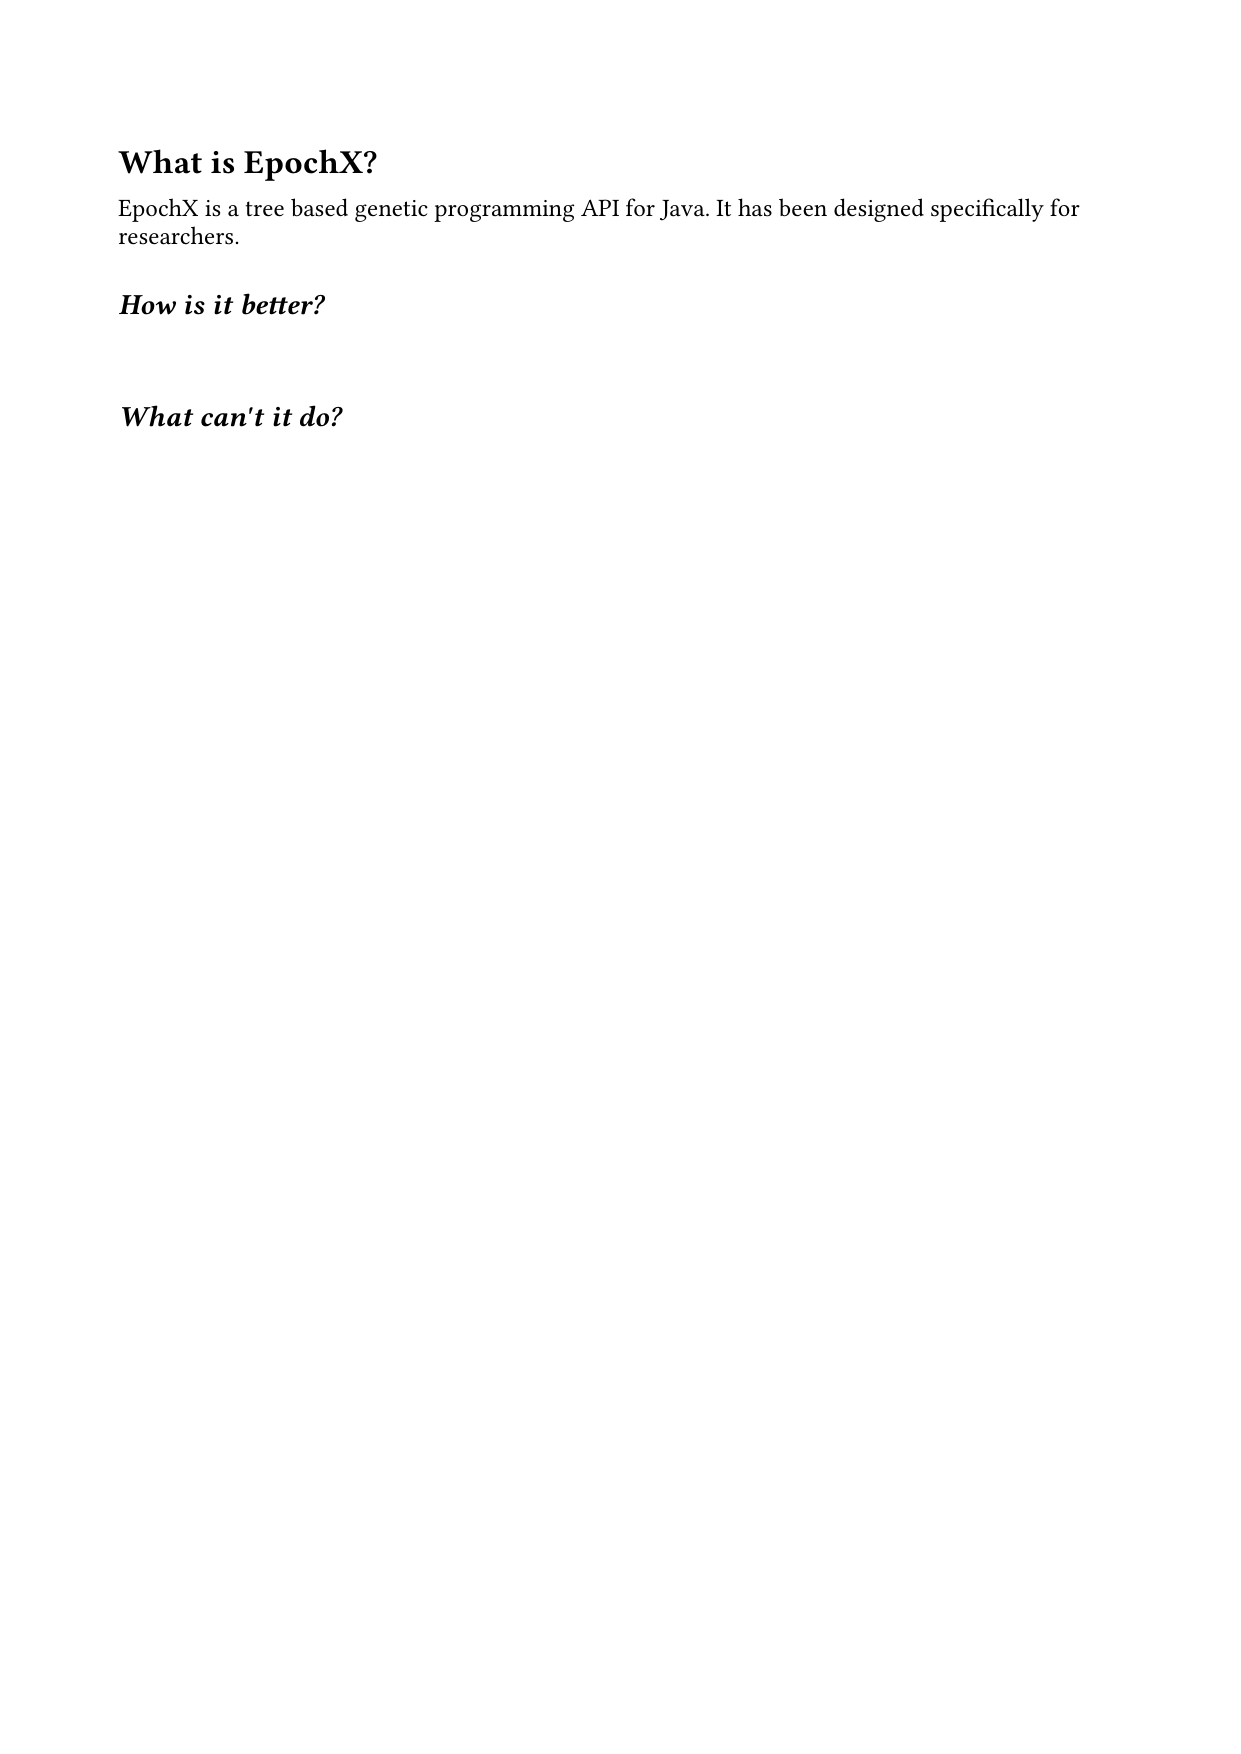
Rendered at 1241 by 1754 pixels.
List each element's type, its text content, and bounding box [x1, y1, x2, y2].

subtitle What is EpochX? [118, 143, 1122, 181]
subtitle What can't it do? [118, 400, 1122, 433]
subtitle How is it better? [118, 288, 1122, 322]
text EpochX is a tree based genetic programming API for Java. It has been designed specifically for researchers. [118, 194, 1122, 251]
